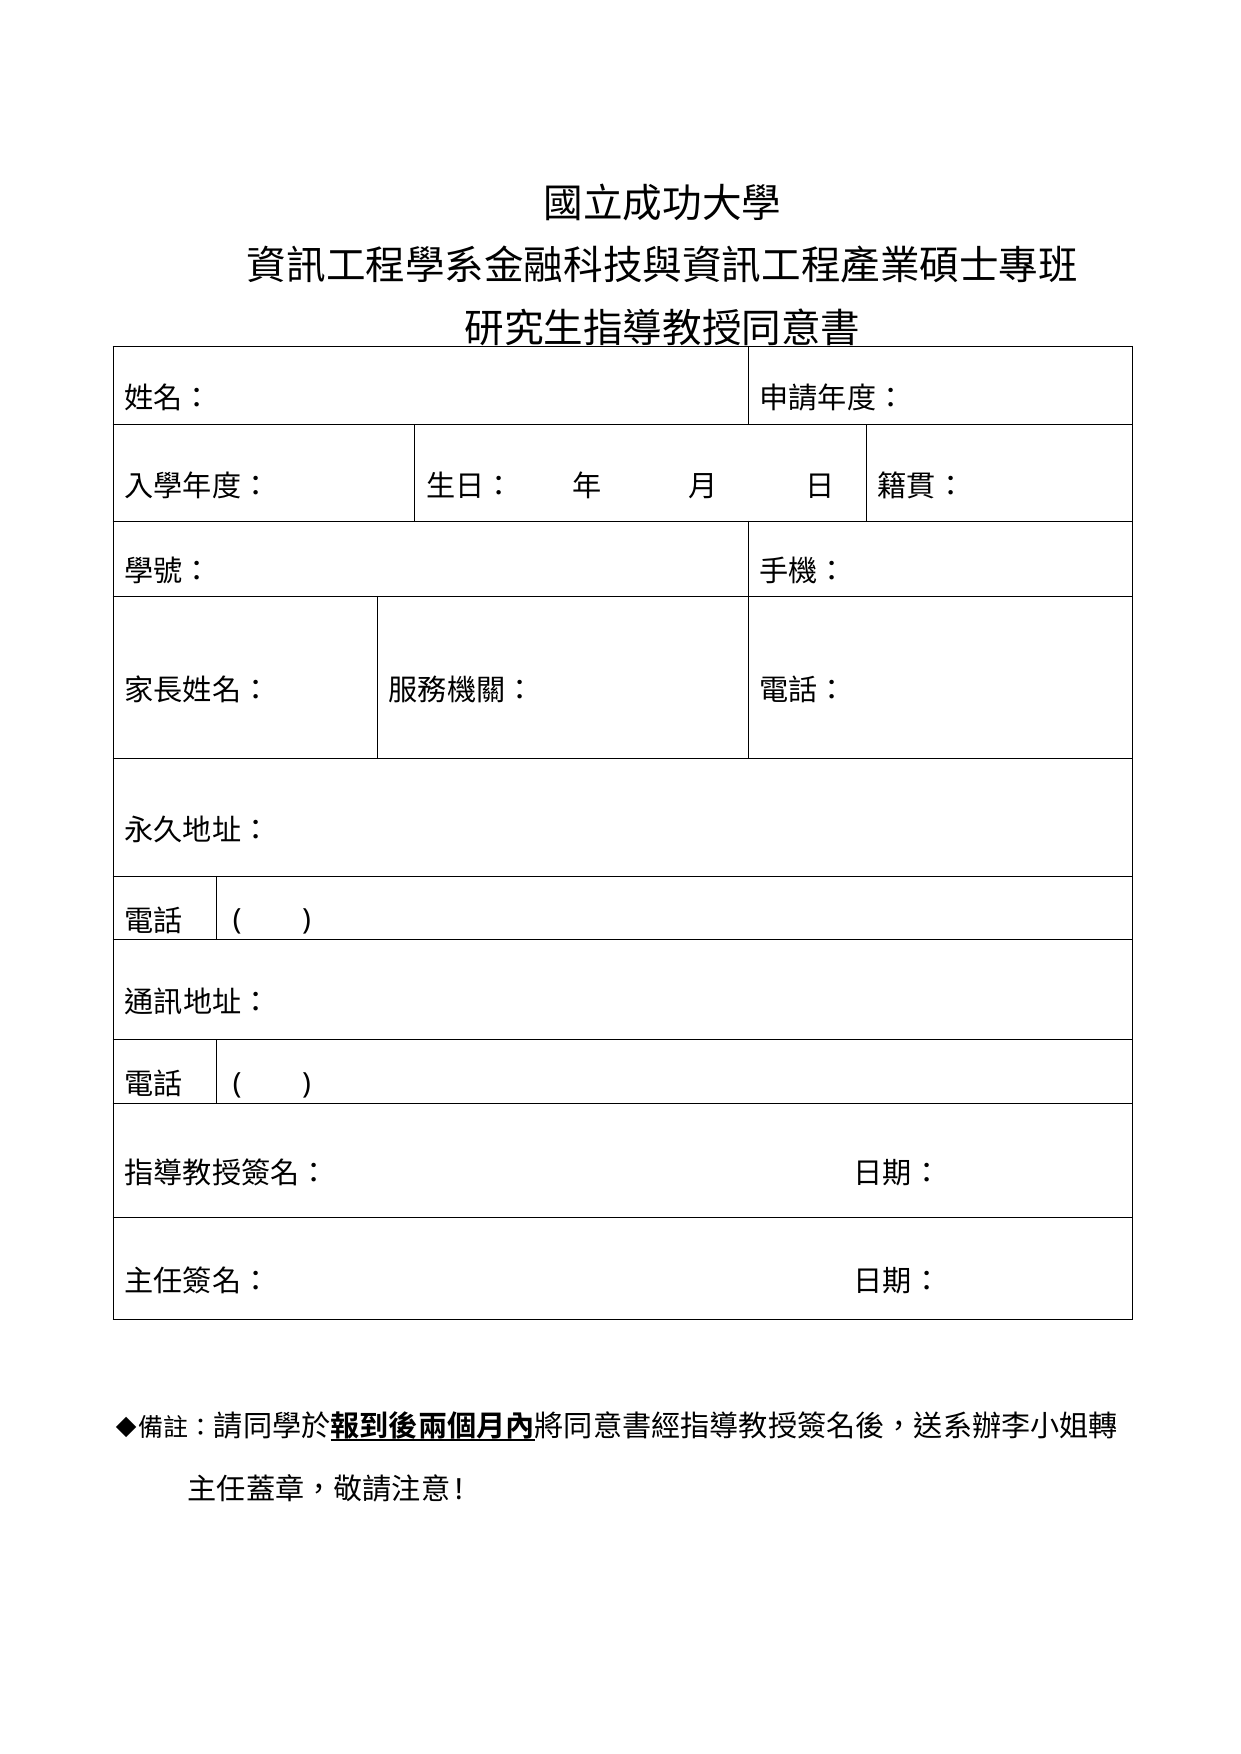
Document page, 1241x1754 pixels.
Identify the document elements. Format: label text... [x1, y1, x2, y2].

text 備註：請同學於報到後兩個月內將同意書經指導教授簽名後，送系辦李小姐轉主任蓋章，敬請注意! [114, 1382, 1137, 1507]
table_cell ( ) [217, 1040, 1132, 1103]
table_cell 家長姓名： [114, 597, 377, 758]
text 國立成功大學 [187, 158, 1137, 221]
table_header 申請年度： [749, 347, 1132, 424]
table_cell 籍貫： [867, 425, 1132, 521]
table_cell 電話： [749, 597, 1132, 758]
table_cell ( ) [217, 877, 1132, 939]
table_cell 服務機關： [378, 597, 748, 758]
table_cell 生日： 年 月 日 [415, 425, 866, 521]
table_cell 電話 [114, 1040, 216, 1103]
table_cell 指導教授簽名： 日期： [114, 1104, 1132, 1217]
table_header 姓名： [114, 347, 748, 424]
text 資訊工程學系金融科技與資訊工程產業碩士專班 研究生指導教授同意書 [187, 221, 1137, 346]
table_cell 永久地址： [114, 759, 1132, 876]
table_cell 主任簽名： 日期： [114, 1218, 1132, 1319]
table_cell 入學年度： [114, 425, 414, 521]
table_cell 手機： [749, 522, 1132, 596]
table_cell 電話 [114, 877, 216, 939]
table_cell 學號： [114, 522, 748, 596]
table_cell 通訊地址： [114, 940, 1132, 1039]
